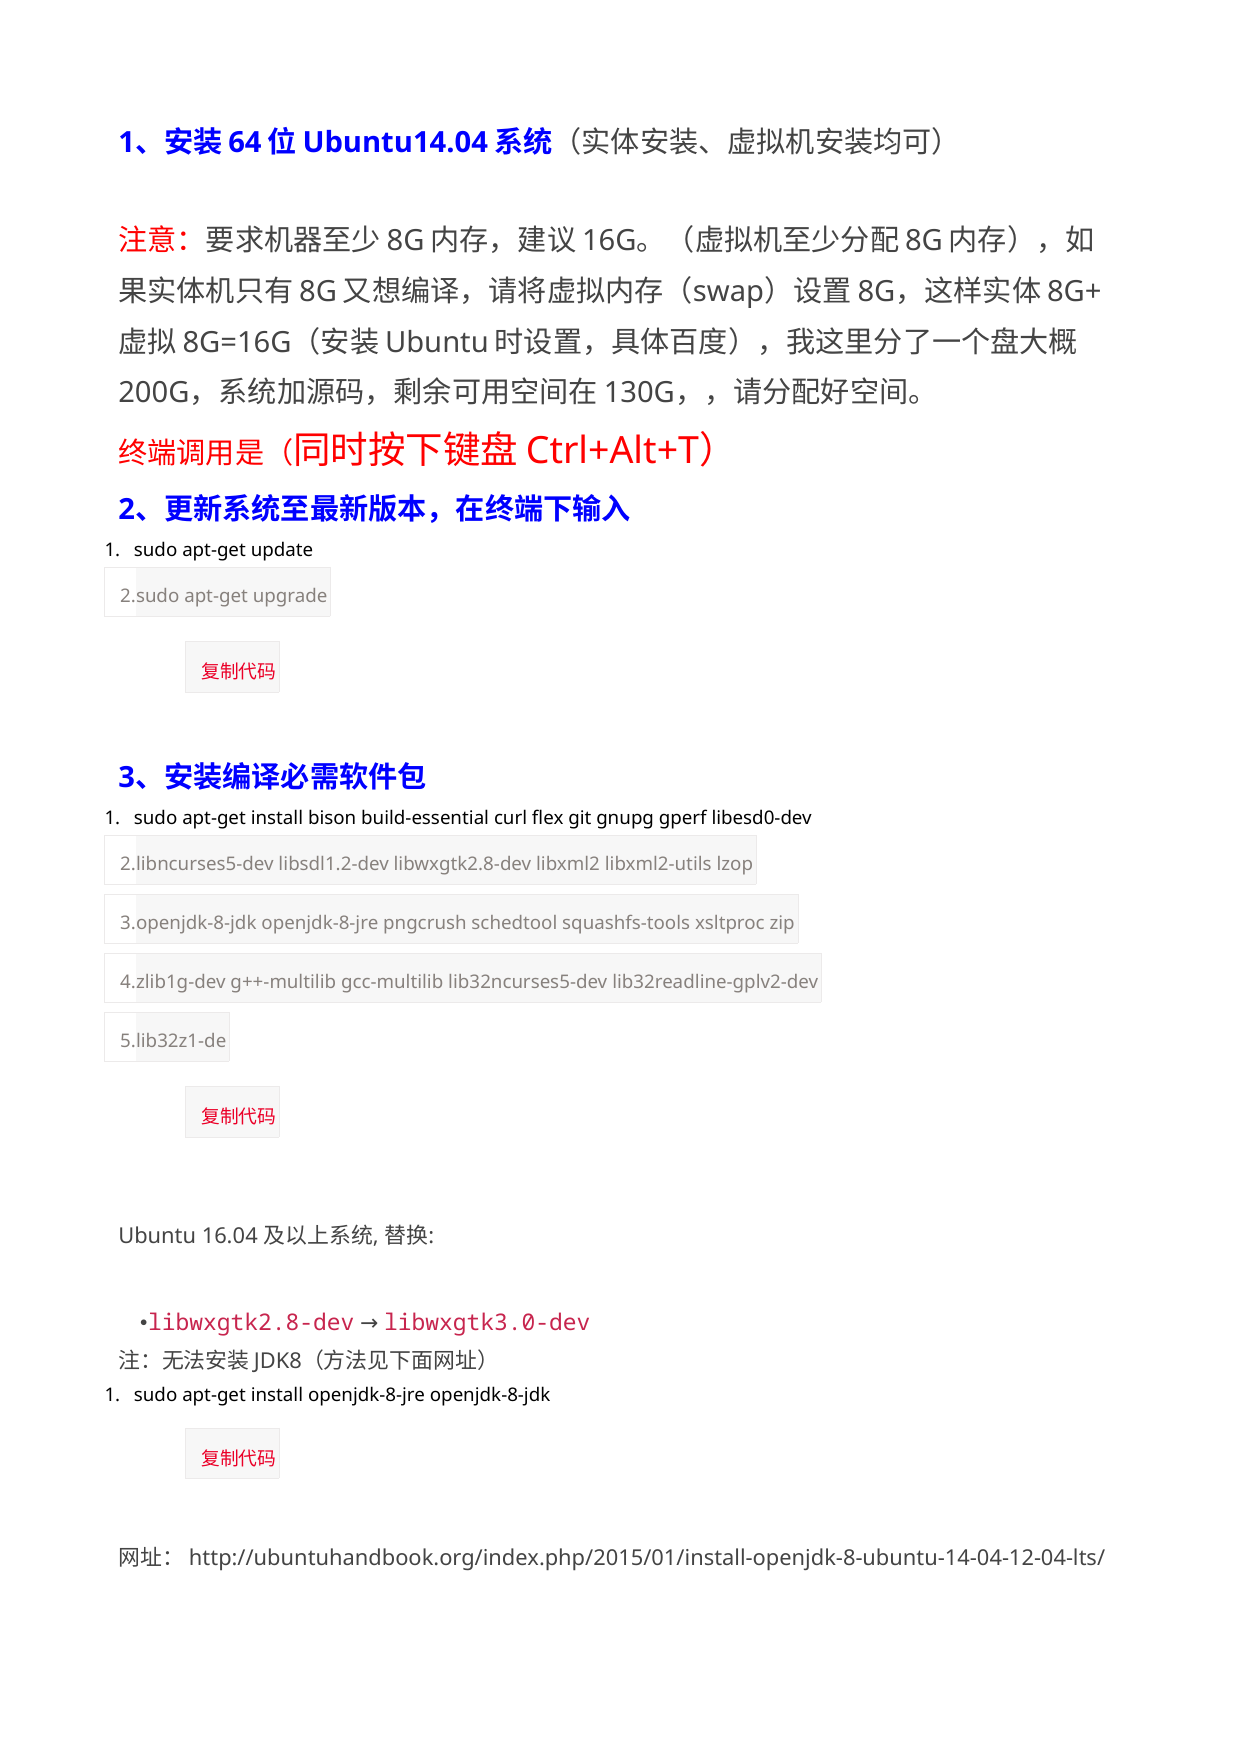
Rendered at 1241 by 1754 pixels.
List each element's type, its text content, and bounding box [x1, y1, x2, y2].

list [230, 1012, 1122, 1061]
list sudo apt-get install openjdk-8-jre openjdk-8-jdk [118, 1381, 1122, 1407]
text 复制代码 [186, 1087, 279, 1137]
text 1、安装64位Ubuntu14.04系统（实体安装、虚拟机安装均可） 注意：要求机器至少8G内存，建议16G。（虚拟机至少分配8G内存），如果实体机只有8G又想编译，请将虚拟内存（swap）设置8G，这样实体8G+虚拟8G=16G（安装Ubuntu时设置，具体百度），我这里分了一个盘大概200G，系统加源码，剩余可用空间在130G，，请分配好空间。 [118, 118, 1122, 411]
list sudo apt-get update [118, 536, 1122, 562]
list libwxgtk2.8-dev → libwxgtk3.0-dev [118, 1306, 1122, 1337]
text 注：无法安装JDK8（方法见下面网址） [118, 1343, 1122, 1375]
text [280, 1427, 1122, 1478]
list [757, 835, 1122, 884]
text 终端调用是（同时按下键盘Ctrl+Alt+T） [118, 420, 1122, 474]
list sudo apt-get upgrade [118, 568, 330, 616]
text [280, 641, 1122, 692]
text 复制代码 [186, 1429, 279, 1478]
text [280, 1086, 1122, 1137]
text Ubuntu 16.04 及以上系统, 替换: [118, 1218, 1122, 1250]
text 2、更新系统至最新版本，在终端下输入 [118, 485, 1122, 528]
text 网址： http://ubuntuhandbook.org/index.php/2015/01/install-openjdk-8-ubuntu-14-04-12-04-lts/ [118, 1504, 1122, 1572]
list sudo apt-get install bison build-essential curl flex git gnupg gperf libesd0-dev [118, 804, 1122, 830]
list [822, 953, 1122, 1002]
list libncurses5-dev libsdl1.2-dev libwxgtk2.8-dev libxml2 libxml2-utils lzop [118, 836, 756, 884]
text 复制代码 [186, 642, 279, 692]
text 3、安装编译必需软件包 [118, 753, 1122, 796]
list [331, 567, 1122, 616]
list [799, 894, 1122, 943]
list zlib1g-dev g++-multilib gcc-multilib lib32ncurses5-dev lib32readline-gplv2-dev [118, 954, 821, 1002]
list openjdk-8-jdk openjdk-8-jre pngcrush schedtool squashfs-tools xsltproc zip [118, 895, 798, 943]
list lib32z1-de [118, 1013, 229, 1061]
